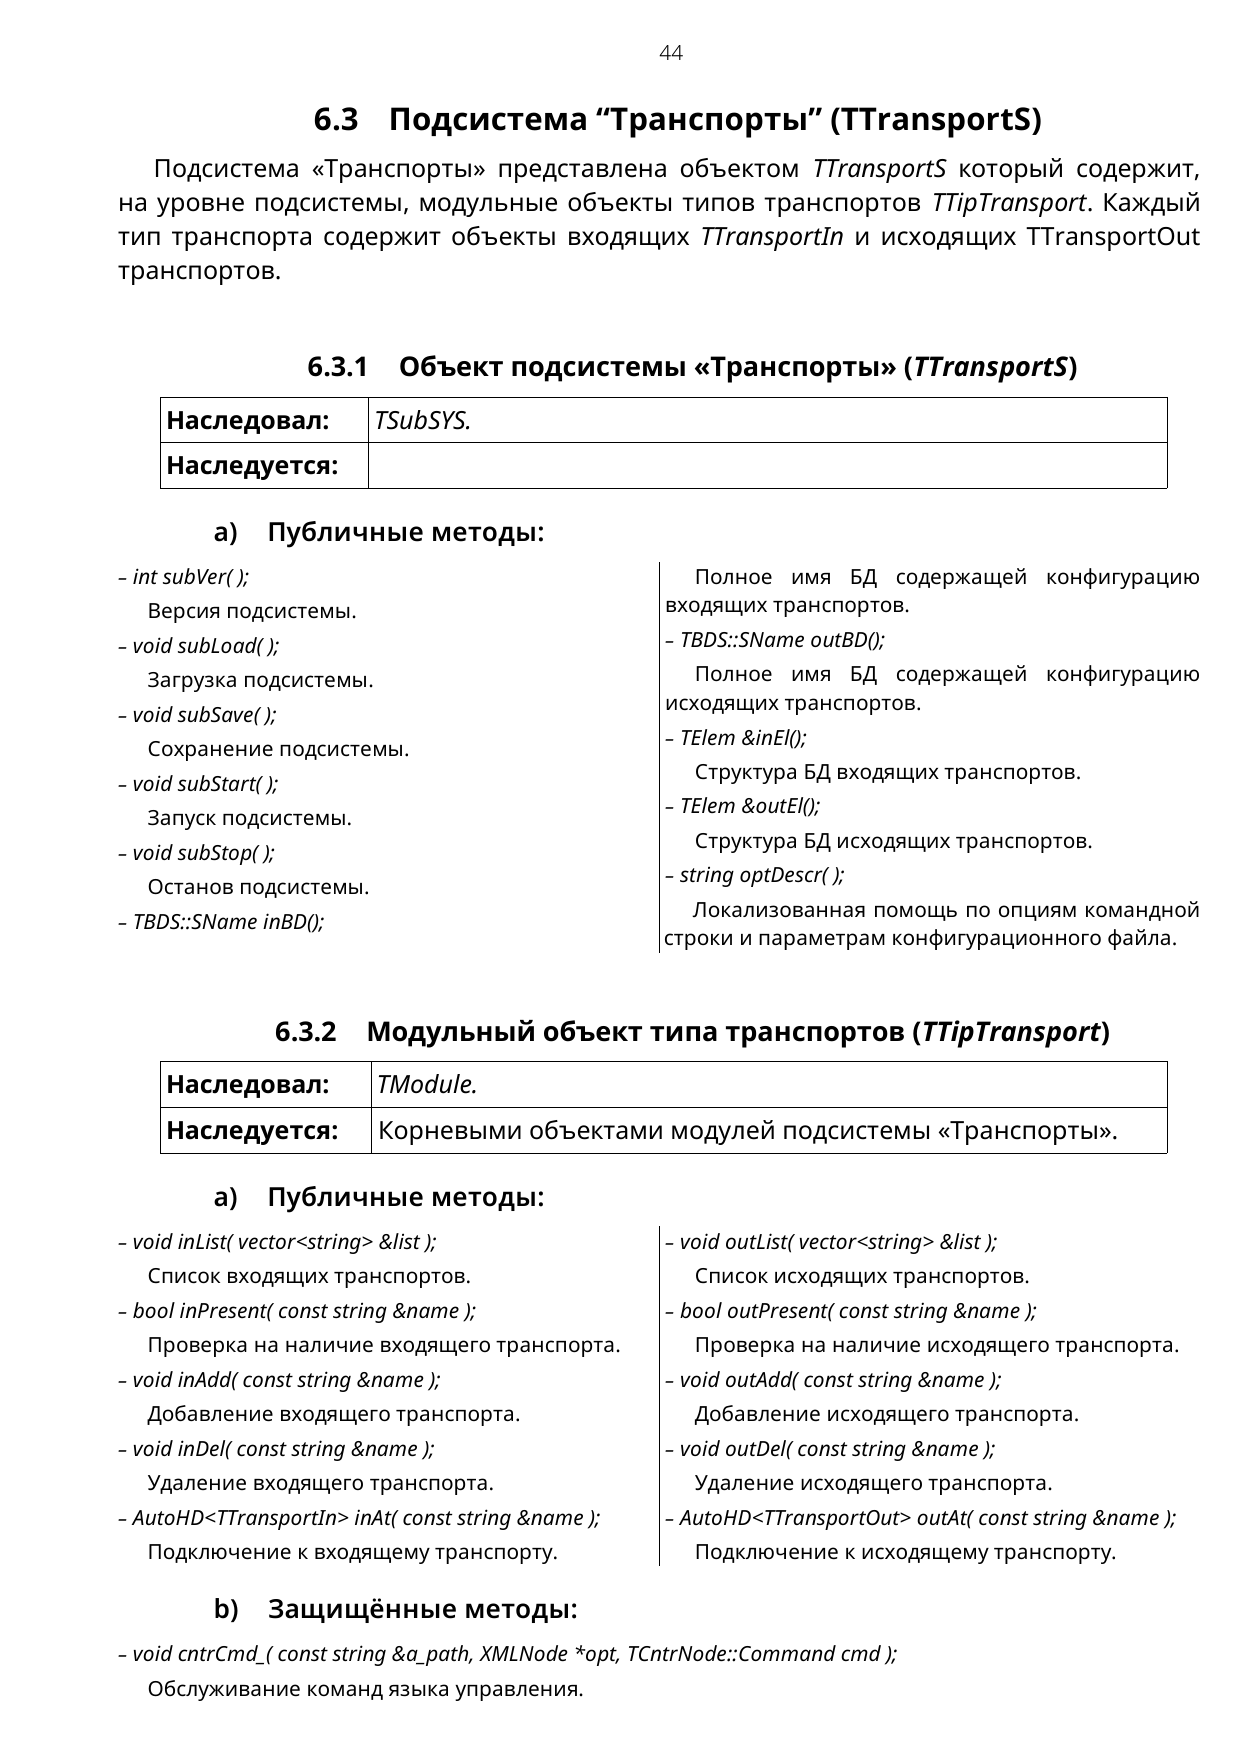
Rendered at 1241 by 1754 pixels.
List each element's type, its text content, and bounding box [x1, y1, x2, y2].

list void outDel( const string &name ); [665, 1433, 1201, 1462]
table_header Наследовал: [161, 1062, 371, 1107]
text Структура БД входящих транспортов. [665, 757, 1201, 785]
list void inDel( const string &name ); [118, 1433, 653, 1462]
text Локализованная помощь по опциям командной строки и параметрам конфигурационного файла. [664, 895, 1201, 952]
subtitle Подсистема “Транспорты” (TTransportS) [147, 96, 1201, 139]
list TBDS::SName outBD(); [665, 625, 1201, 653]
subtitle Модульный объект типа транспортов (TTipTransport) [177, 1012, 1201, 1049]
subtitle Публичные методы: [206, 513, 1201, 549]
text Полное имя БД содержащей конфигурацию входящих транспортов. [665, 562, 1201, 619]
table_header TModule. [372, 1062, 1167, 1107]
text Проверка на наличие исходящего транспорта. [665, 1330, 1201, 1358]
text Добавление входящего транспорта. [118, 1399, 653, 1427]
text Полное имя БД содержащей конфигурацию исходящих транспортов. [665, 659, 1201, 716]
text Останов подсистемы. [118, 872, 653, 901]
list bool outPresent( const string &name ); [665, 1296, 1201, 1324]
text Список исходящих транспортов. [665, 1261, 1201, 1289]
text Список входящих транспортов. [118, 1261, 653, 1289]
table_header TSubSYS. [369, 398, 1167, 442]
text Сохранение подсистемы. [118, 734, 653, 763]
text Структура БД исходящих транспортов. [665, 826, 1201, 854]
text Добавление исходящего транспорта. [665, 1399, 1201, 1427]
text Проверка на наличие входящего транспорта. [118, 1330, 653, 1358]
subtitle Защищённые методы: [206, 1590, 1201, 1627]
list void inList( vector<string> &list ); [118, 1227, 653, 1255]
text Версия подсистемы. [118, 596, 653, 625]
list void inAdd( const string &name ); [118, 1364, 653, 1393]
table_header Наследовал: [161, 398, 368, 442]
table_cell Наследуется: [161, 1108, 371, 1153]
table_cell Корневыми объектами модулей подсистемы «Транспорты». [372, 1108, 1167, 1153]
list TBDS::SName inBD(); [118, 907, 653, 935]
list TElem &outEl(); [665, 791, 1201, 820]
text Подключение к исходящему транспорту. [665, 1537, 1201, 1565]
subtitle Объект подсистемы «Транспорты» (TTransportS) [177, 347, 1201, 384]
list void subStop( ); [118, 838, 653, 866]
list TElem &inEl(); [665, 722, 1201, 751]
list void subLoad( ); [118, 631, 653, 659]
list AutoHD<TTransportOut> outAt( const string &name ); [665, 1502, 1201, 1531]
table_cell [369, 443, 1167, 488]
list string optDescr( ); [665, 860, 1201, 889]
list void outList( vector<string> &list ); [665, 1227, 1201, 1255]
list void outAdd( const string &name ); [665, 1364, 1201, 1393]
subtitle Публичные методы: [206, 1178, 1201, 1214]
list AutoHD<TTransportIn> inAt( const string &name ); [118, 1502, 653, 1531]
text Удаление входящего транспорта. [118, 1468, 653, 1496]
text Загрузка подсистемы. [118, 665, 653, 694]
list void subSave( ); [118, 700, 653, 728]
text Запуск подсистемы. [118, 803, 653, 832]
text Удаление исходящего транспорта. [665, 1468, 1201, 1496]
list void cntrCmd_( const string &a_path, XMLNode *opt, TCntrNode::Command cmd ); [118, 1639, 1201, 1668]
list int subVer( ); [118, 562, 653, 590]
text Подключение к входящему транспорту. [118, 1537, 653, 1565]
list void subStart( ); [118, 769, 653, 797]
text Обслуживание команд языка управления. [118, 1674, 1201, 1702]
list bool inPresent( const string &name ); [118, 1296, 653, 1324]
table_cell Наследуется: [161, 443, 368, 488]
text Подсистема «Транспорты» представлена объектом TTransportS который содержит, на уровне подсистемы, модульные объекты типов транспортов TTipTransport. Каждый тип транспорта содержит объекты входящих TTransportIn и исходящих TTransportOut транспортов. [118, 151, 1201, 287]
